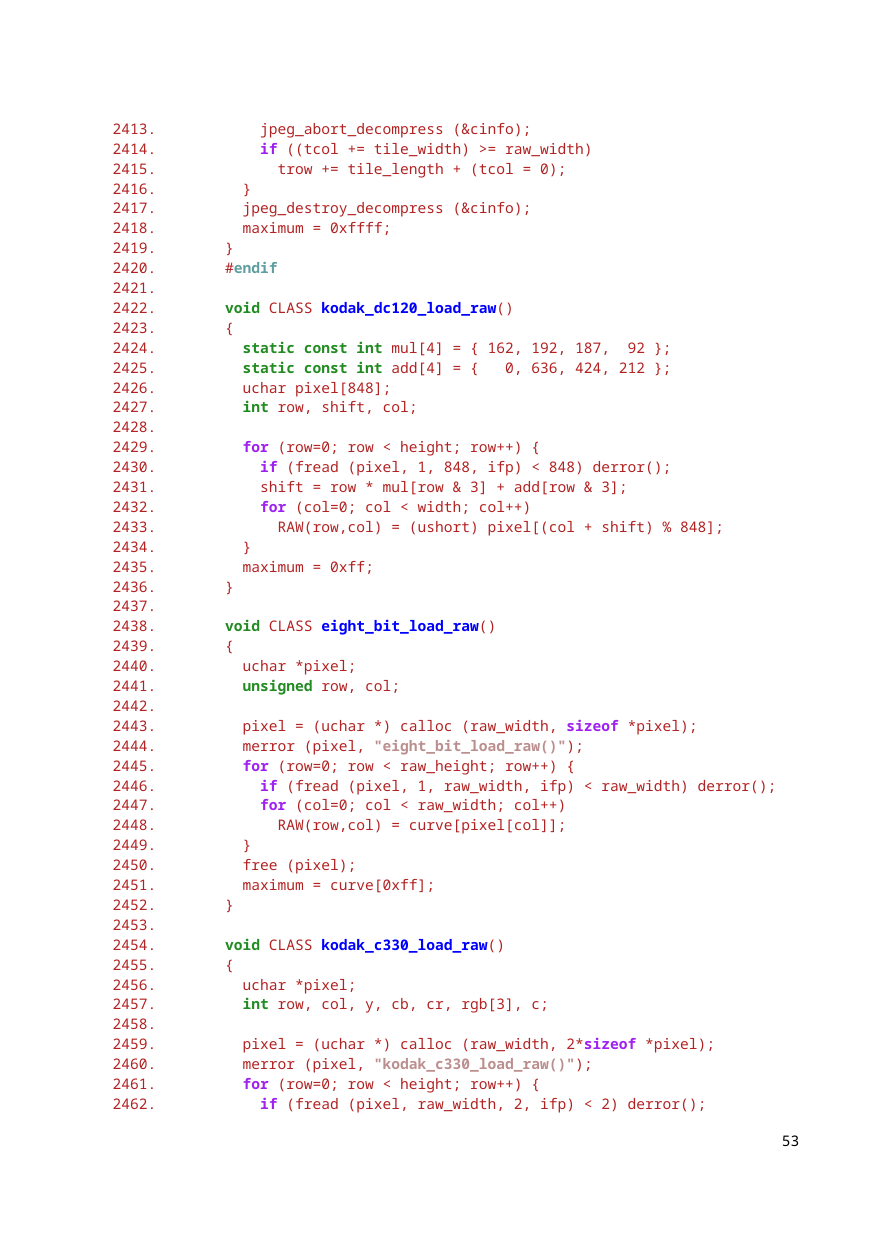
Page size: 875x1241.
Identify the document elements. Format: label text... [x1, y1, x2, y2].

list void CLASS kodak_dc120_load_raw() [112, 298, 799, 318]
list #endif [112, 258, 799, 278]
list for (row=0; row < height; row++) { [112, 437, 799, 457]
list maximum = 0xff; [112, 556, 799, 576]
list } [112, 895, 799, 914]
list maximum = 0xffff; [112, 218, 799, 238]
list unsigned row, col; [112, 676, 799, 696]
list merror (pixel, "kodak_c330_load_raw()"); [112, 1054, 799, 1074]
list uchar pixel[848]; [112, 377, 799, 397]
list } [112, 835, 799, 855]
list } [112, 178, 799, 198]
list } [112, 238, 799, 258]
list { [112, 954, 799, 974]
list int row, col, y, cb, cr, rgb[3], c; [112, 994, 799, 1014]
list static const int add[4] = { 0, 636, 424, 212 }; [112, 357, 799, 377]
list jpeg_destroy_decompress (&cinfo); [112, 198, 799, 218]
list free (pixel); [112, 855, 799, 875]
list int row, shift, col; [112, 397, 799, 417]
list merror (pixel, "eight_bit_load_raw()"); [112, 736, 799, 755]
list shift = row * mul[row & 3] + add[row & 3]; [112, 477, 799, 497]
list void CLASS eight_bit_load_raw() [112, 616, 799, 636]
list RAW(row,col) = (ushort) pixel[(col + shift) % 848]; [112, 517, 799, 537]
list { [112, 318, 799, 338]
list if (fread (pixel, 1, 848, ifp) < 848) derror(); [112, 457, 799, 477]
list for (row=0; row < raw_height; row++) { [112, 755, 799, 775]
list uchar *pixel; [112, 656, 799, 676]
list if (fread (pixel, raw_width, 2, ifp) < 2) derror(); [112, 1094, 799, 1113]
list if ((tcol += tile_width) >= raw_width) [112, 139, 799, 158]
list } [112, 537, 799, 556]
list { [112, 636, 799, 656]
list pixel = (uchar *) calloc (raw_width, sizeof *pixel); [112, 716, 799, 736]
list for (col=0; col < width; col++) [112, 497, 799, 517]
list void CLASS kodak_c330_load_raw() [112, 934, 799, 954]
list trow += tile_length + (tcol = 0); [112, 158, 799, 178]
list if (fread (pixel, 1, raw_width, ifp) < raw_width) derror(); [112, 775, 799, 795]
list } [112, 576, 799, 596]
list for (col=0; col < raw_width; col++) [112, 795, 799, 815]
list maximum = curve[0xff]; [112, 875, 799, 895]
list jpeg_abort_decompress (&cinfo); [112, 119, 799, 139]
list static const int mul[4] = { 162, 192, 187, 92 }; [112, 338, 799, 357]
list for (row=0; row < height; row++) { [112, 1074, 799, 1094]
list RAW(row,col) = curve[pixel[col]]; [112, 815, 799, 835]
list pixel = (uchar *) calloc (raw_width, 2*sizeof *pixel); [112, 1034, 799, 1054]
list uchar *pixel; [112, 974, 799, 994]
